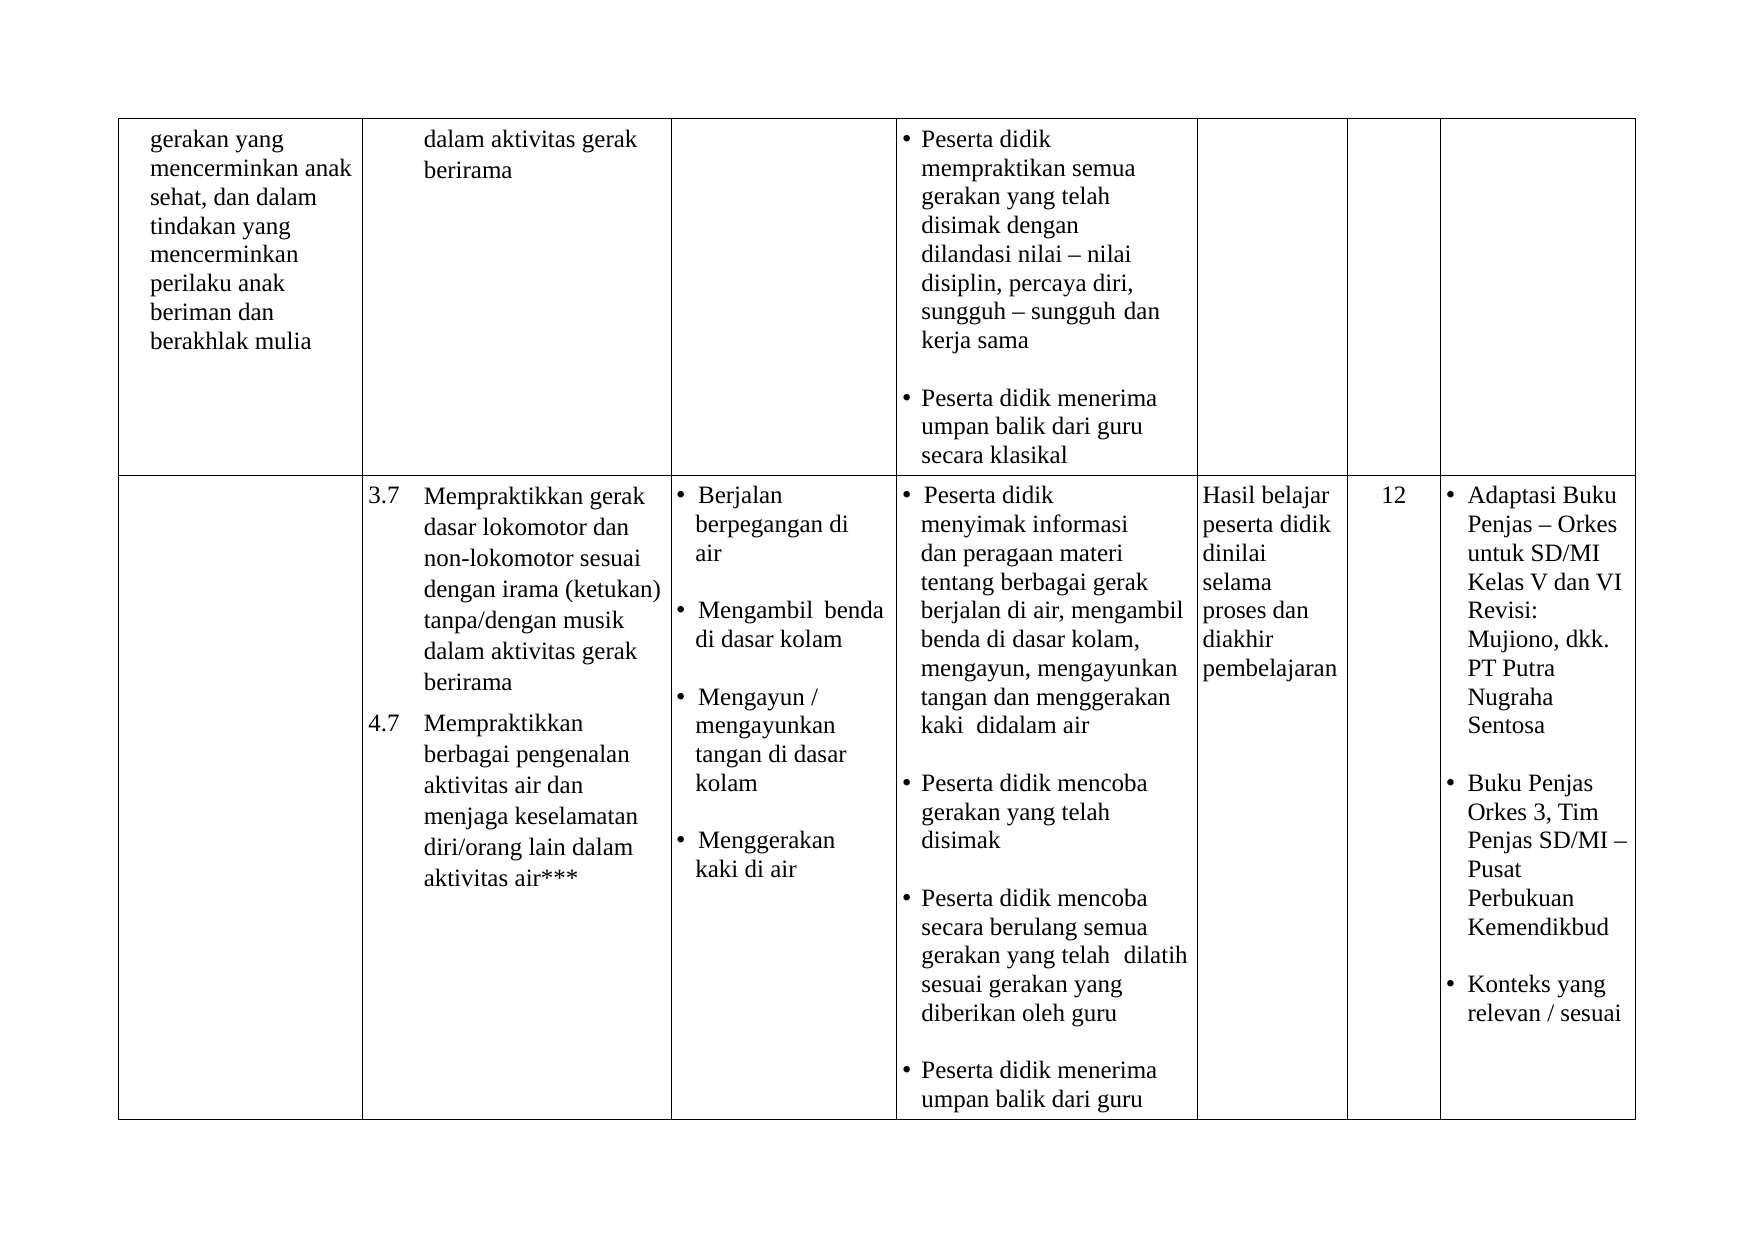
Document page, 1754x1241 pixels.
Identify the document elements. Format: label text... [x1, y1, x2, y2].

table_cell [1441, 119, 1635, 475]
table_cell [1348, 119, 1440, 475]
table_cell 4.7 [363, 702, 418, 1119]
table_cell Adaptasi Buku Penjas – Orkes untuk SD/MI Kelas V dan VI Revisi: Mujiono, dkk. PT Putra Nugraha Sentosa Buku Penjas Orkes 3, Tim Penjas SD/MI – Pusat Perbukuan Kemendikbud Konteks yang relevan / sesuai [1441, 476, 1635, 1119]
table_cell Mempraktikkan berbagai pengenalan aktivitas air dan menjaga keselamatan diri/orang lain dalam aktivitas air*** [418, 702, 671, 1119]
table_cell [119, 119, 144, 475]
table_cell [1198, 119, 1347, 475]
table_cell Berjalan berpegangan di air Mengambil benda di dasar kolam Mengayun / mengayunkan tangan di dasar kolam Menggerakan kaki di air [672, 476, 896, 1119]
table_cell 3.7 [363, 476, 418, 702]
table_cell [363, 119, 418, 475]
table_cell Peserta didik menyimak informasi dan materi tentang anak mengayunkan tangan dari depan ke belakang, mengayunkan tangan ke samping, memutarkan tangan melalui samping badan, melangkahkan kaki kedepan, belakang, samping kiri/kanan, mengkordinasikan mengayunkan tangan dan melangkahkan kaki dengan irama (ketukan) Peserta didik mencoba dan melakukan gerakan – gerakan yang telah disimak Peserta didik mempraktikan semua gerakan yang telah disimak dengan dilandasi nilai – nilai disiplin, percaya diri, sungguh – sungguh dan kerja sama Peserta didik menerima umpan balik dari guru secara klasikal [897, 119, 1197, 475]
table_cell [119, 476, 144, 1119]
table_cell dalam aktivitas gerak berirama [418, 119, 671, 475]
table_cell 12 [1348, 476, 1440, 1119]
table_cell Hasil belajar peserta didik dinilai selama proses dan diakhir pembelajaran [1198, 476, 1347, 1119]
table_cell [672, 119, 896, 475]
table_cell Peserta didik menyimak informasi dan peragaan materi tentang berbagai gerak berjalan di air, mengambil benda di dasar kolam, mengayun, mengayunkan tangan dan menggerakan kaki didalam air Peserta didik mencoba gerakan yang telah disimak Peserta didik mencoba secara berulang semua gerakan yang telah dilatih sesuai gerakan yang diberikan oleh guru Peserta didik menerima umpan balik dari guru [897, 476, 1197, 1119]
table_cell [144, 476, 362, 1119]
table_cell Mempraktikkan gerak dasar lokomotor dan non-lokomotor sesuai dengan irama (ketukan) tanpa/dengan musik dalam aktivitas gerak berirama [418, 476, 671, 702]
table_cell gerakan yang mencerminkan anak sehat, dan dalam tindakan yang mencerminkan perilaku anak beriman dan berakhlak mulia [144, 119, 362, 475]
